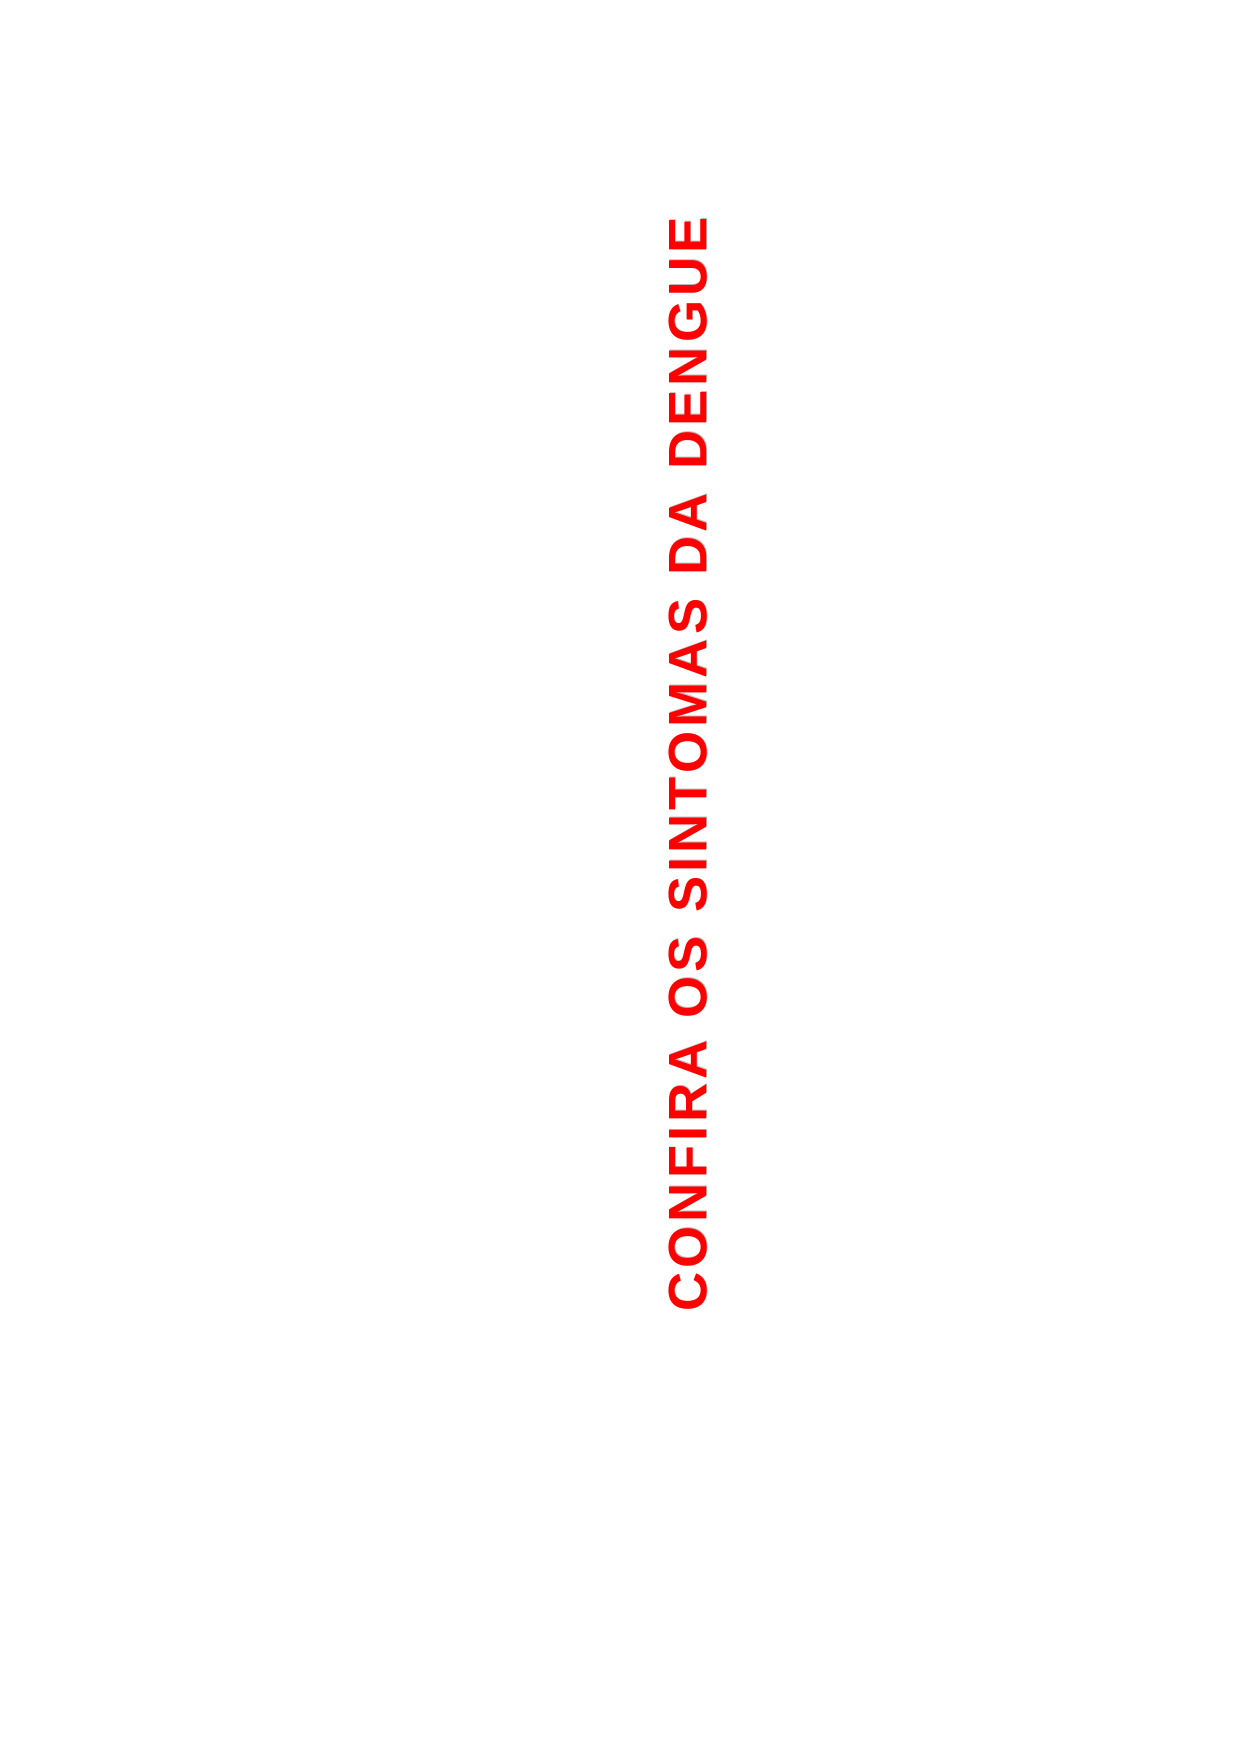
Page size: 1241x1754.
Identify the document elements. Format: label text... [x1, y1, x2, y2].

text Confira os sintomas da Dengue [177, 217, 1122, 1369]
